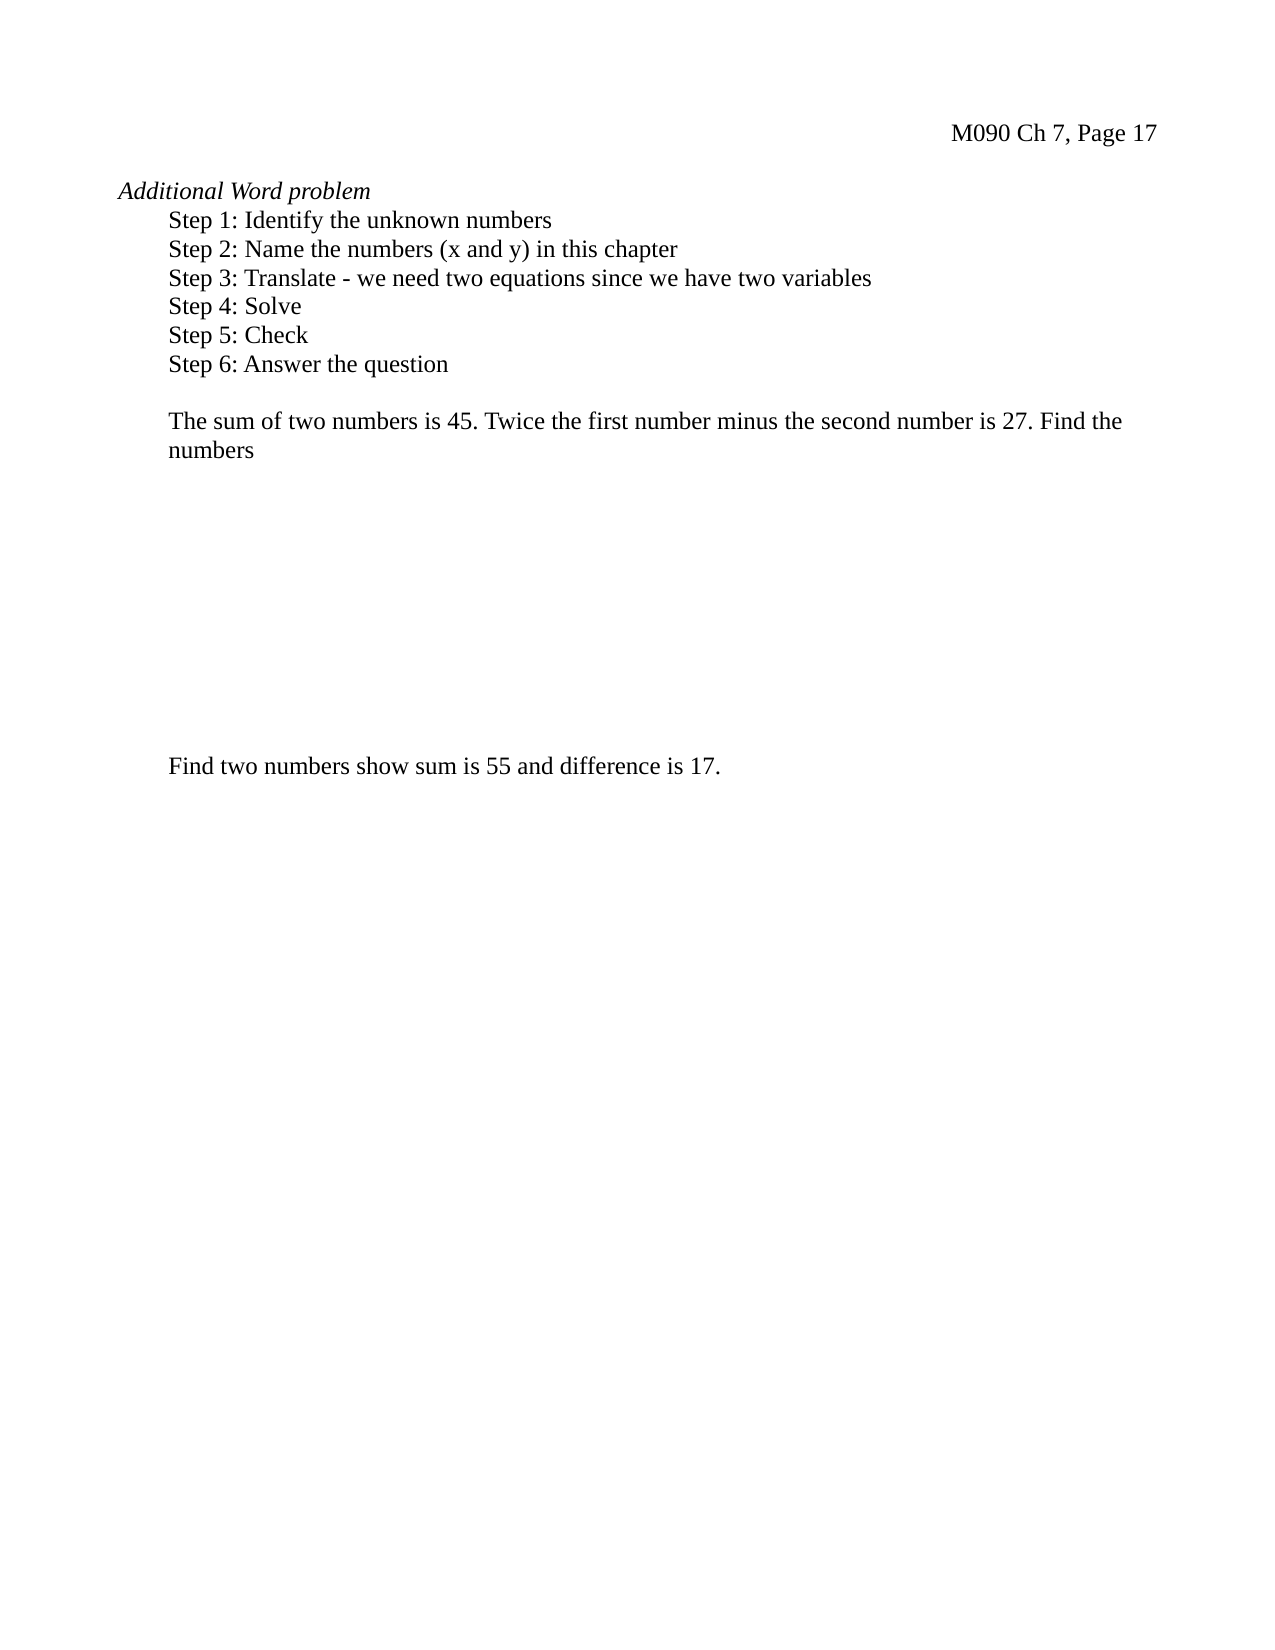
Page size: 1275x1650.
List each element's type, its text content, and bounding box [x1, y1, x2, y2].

text Additional Word problem [118, 176, 1157, 205]
text Step 3: Translate - we need two equations since we have two variables [118, 263, 1157, 291]
text Step 2: Name the numbers (x and y) in this chapter [118, 234, 1157, 263]
text Step 5: Check [118, 320, 1157, 349]
text Find two numbers show sum is 55 and difference is 17. [118, 751, 1157, 780]
text The sum of two numbers is 45. Twice the first number minus the second number is 27. Find the numbers [118, 406, 1157, 464]
text Step 4: Solve [118, 291, 1157, 320]
text Step 1: Identify the unknown numbers [118, 205, 1157, 234]
text Step 6: Answer the question [118, 349, 1157, 378]
